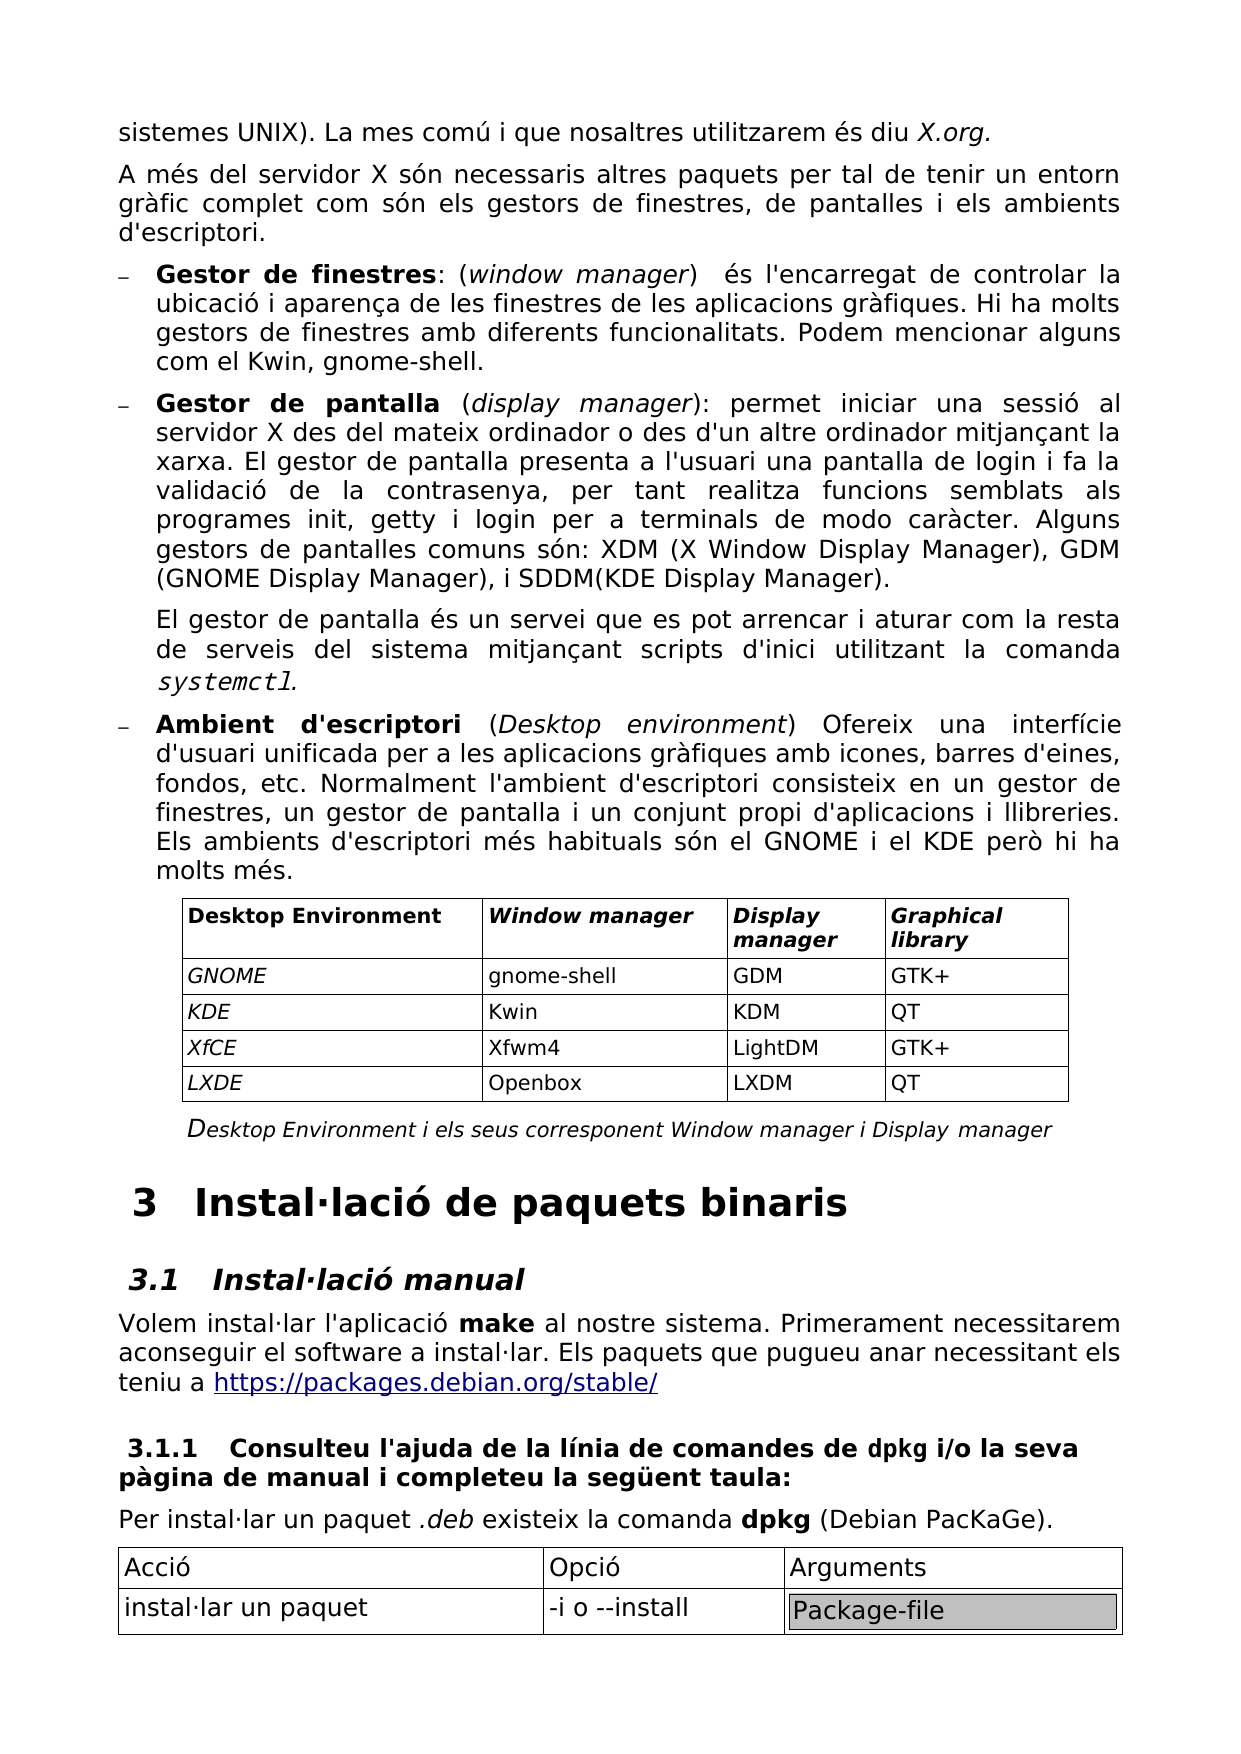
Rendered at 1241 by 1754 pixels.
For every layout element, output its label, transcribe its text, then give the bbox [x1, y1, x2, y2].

table_cell GTK+ [886, 1031, 1068, 1066]
subtitle Consulteu l'ajuda de la línia de comandes de dpkg i/o la seva pàgina de manual i completeu la següent taula: [118, 1434, 1122, 1493]
list Gestor de pantalla (display manager): permet iniciar una sessió al servidor X des del mateix ordinador o des d'un altre ordinador mitjançant la xarxa. El gestor de pantalla presenta a l'usuari una pantalla de login i fa la validació de la contrasenya, per tant realitza funcions semblats als programes init, getty i login per a terminals de modo caràcter. Alguns gestors de pantalles comuns són: XDM (X Window Display Manager), GDM (GNOME Display Manager), i SDDM(KDE Display Manager). [118, 389, 1122, 593]
table_cell -i o --install [544, 1589, 784, 1634]
text A més del servidor X són necessaris altres paquets per tal de tenir un entorn gràfic complet com són els gestors de finestres, de pantalles i els ambients d'escriptori. [118, 160, 1122, 247]
table_cell LXDE [183, 1067, 482, 1101]
table_cell QT [886, 995, 1068, 1030]
table_cell Openbox [483, 1067, 727, 1101]
table_header Graphical library [886, 899, 1068, 958]
table_header Opció [544, 1548, 784, 1588]
table_cell XfCE [183, 1031, 482, 1066]
table_cell gnome-shell [483, 959, 727, 994]
table_cell KDM [728, 995, 885, 1030]
list El gestor de pantalla és un servei que es pot arrencar i aturar com la resta de serveis del sistema mitjançant scripts d'inici utilitzant la comanda systemctl. [118, 606, 1122, 698]
subtitle Instal·lació de paquets binaris [118, 1181, 1122, 1225]
table_cell KDE [183, 995, 482, 1030]
table_cell QT [886, 1067, 1068, 1101]
text Per instal·lar un paquet .deb existeix la comanda dpkg (Debian PacKaGe). [118, 1505, 1122, 1534]
table_cell Kwin [483, 995, 727, 1030]
table_header Desktop Environment [183, 899, 482, 958]
table_cell LXDM [728, 1067, 885, 1101]
table_cell Package-file [785, 1589, 1122, 1634]
table_cell GNOME [183, 959, 482, 994]
list Ambient d'escriptori (Desktop environment) Ofereix una interfície d'usuari unificada per a les aplicacions gràfiques amb icones, barres d'eines, fondos, etc. Normalment l'ambient d'escriptori consisteix en un gestor de finestres, un gestor de pantalla i un conjunt propi d'aplicacions i llibreries. Els ambients d'escriptori més habituals són el GNOME i el KDE però hi ha molts més. [118, 711, 1122, 886]
list Gestor de finestres: (window manager) és l'encarregat de controlar la ubicació i aparença de les finestres de les aplicacions gràfiques. Hi ha molts gestors de finestres amb diferents funcionalitats. Podem mencionar alguns com el Kwin, gnome-shell. [118, 260, 1122, 376]
text sistemes UNIX). La mes comú i que nosaltres utilitzarem és diu X.org. [118, 118, 1122, 147]
table_cell Xfwm4 [483, 1031, 727, 1066]
table_cell instal·lar un paquet [119, 1589, 543, 1634]
subtitle Instal·lació manual [118, 1263, 1122, 1297]
table_cell GTK+ [886, 959, 1068, 994]
table_header Acció [119, 1548, 543, 1588]
text Desktop Environment i els seus corresponent Window manager i Display manager [118, 1114, 1122, 1143]
table_header Arguments [785, 1548, 1122, 1588]
table_cell LightDM [728, 1031, 885, 1066]
table_header Display manager [728, 899, 885, 958]
table_cell GDM [728, 959, 885, 994]
text Volem instal·lar l'aplicació make al nostre sistema. Primerament necessitarem aconseguir el software a instal·lar. Els paquets que pugueu anar necessitant els teniu a https://packages.debian.org/stable/ [118, 1309, 1122, 1397]
table_header Window manager [483, 899, 727, 958]
